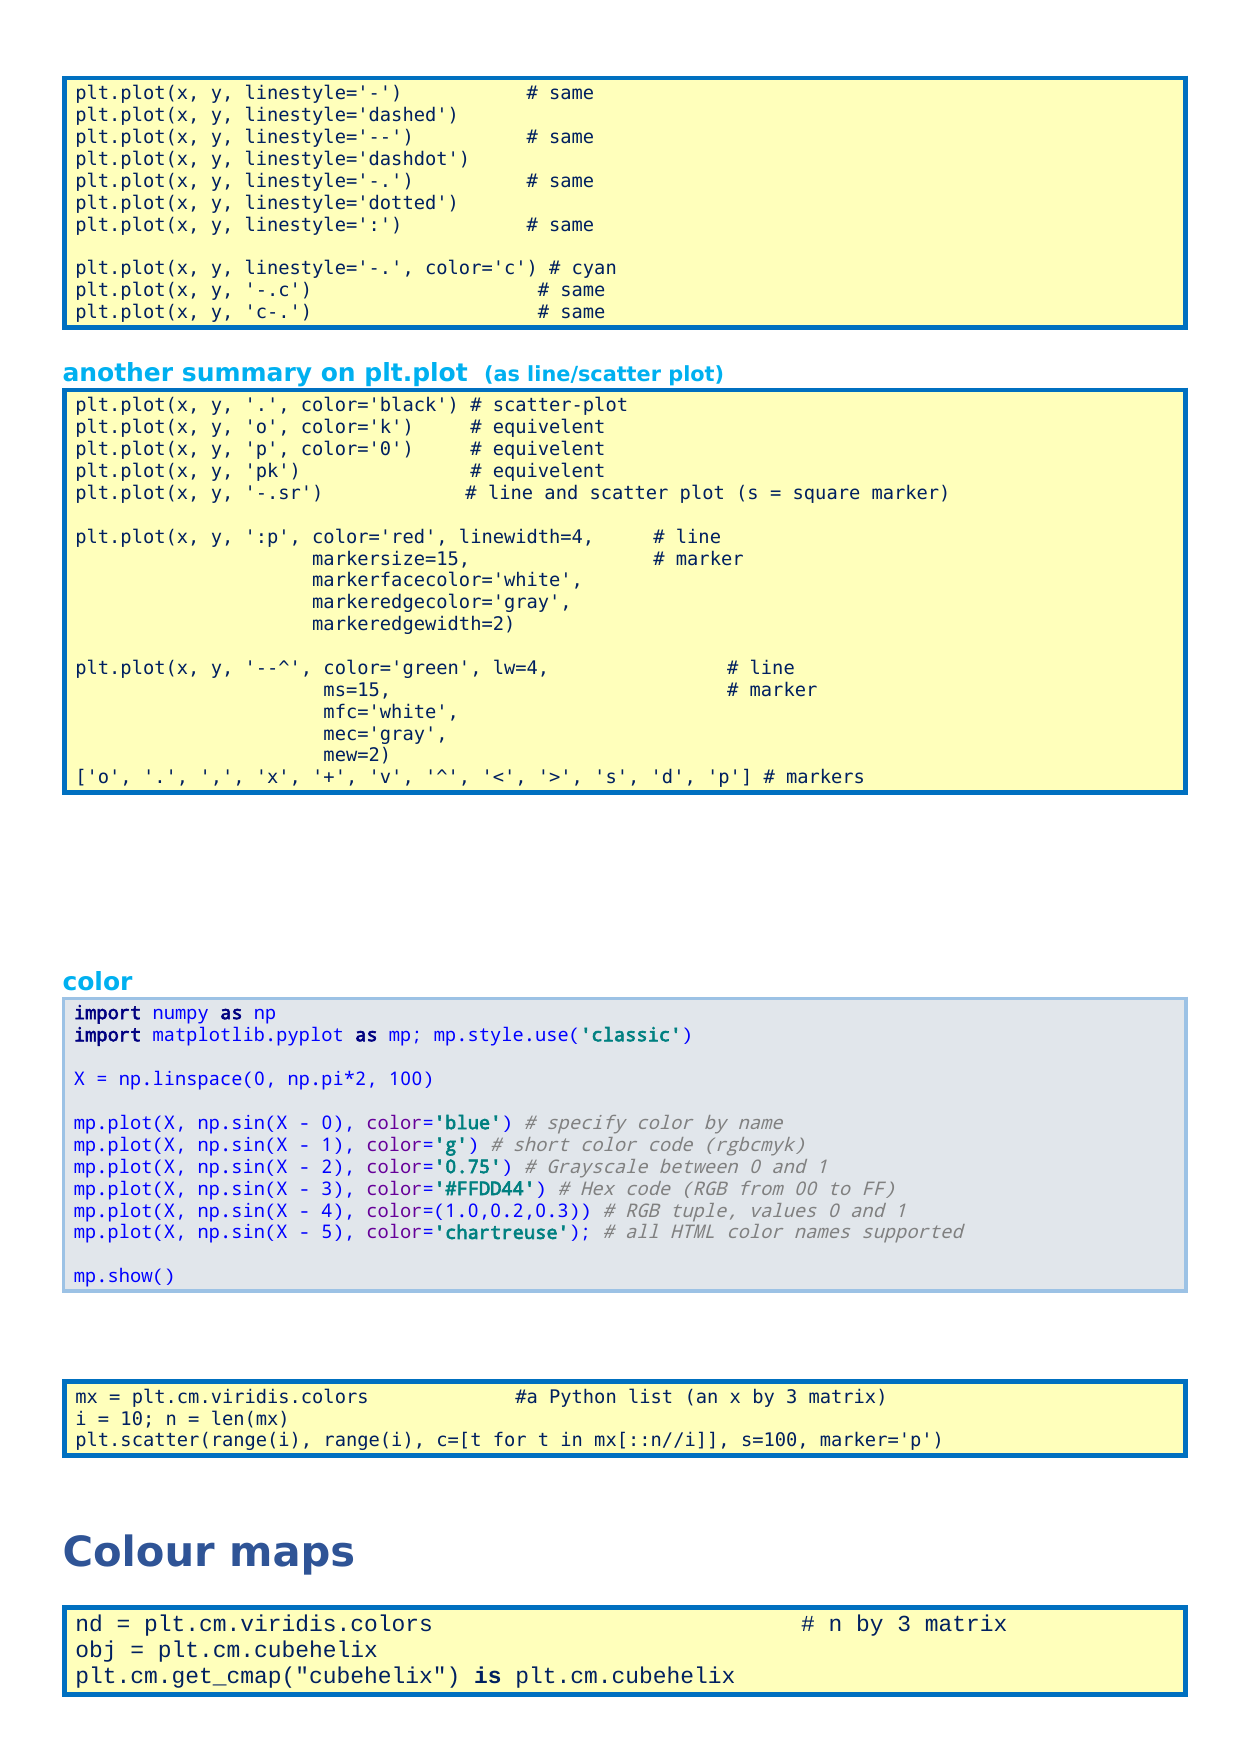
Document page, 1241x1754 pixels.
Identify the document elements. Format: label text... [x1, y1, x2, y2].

text markeredgecolor='gray', [67, 584, 1183, 606]
text plt.plot(x, y, '-.c') # same [67, 272, 1183, 294]
text Colour maps [62, 1528, 1188, 1577]
text nd = plt.cm.viridis.colors # n by 3 matrix [67, 1610, 1183, 1631]
title color [62, 967, 1188, 997]
text mx = plt.cm.viridis.colors #a Python list (an x by 3 matrix) [67, 1384, 1183, 1401]
text ['o', '.', ',', 'x', '+', 'v', '^', '<', '>', 's', 'd', 'p'] # markers [67, 759, 1183, 790]
text plt.plot(x, y, linestyle='dashdot') [67, 141, 1183, 163]
text plt.plot(x, y, linestyle='--') # same [67, 119, 1183, 141]
text markerfacecolor='white', [67, 563, 1183, 584]
text plt.plot(x, y, ':p', color='red', linewidth=4, # line [67, 519, 1183, 541]
text plt.plot(x, y, 'c-.') # same [67, 294, 1183, 325]
text ms=15, # marker [67, 672, 1183, 694]
text import numpy as np import matplotlib.pyplot as mp; mp.style.use('classic') X = np.linspace(0, np.pi*2, 100) mp.plot(X, np.sin(X - 0), color='blue') # specify color by name mp.plot(X, np.sin(X - 1), color='g') # short color code (rgbcmyk) mp.plot(X, np.sin(X - 2), color='0.75') # Grayscale between 0 and 1 mp.plot(X, np.sin(X - 3), color='#FFDD44') # Hex code (RGB from 00 to FF) mp.plot(X, np.sin(X - 4), color=(1.0,0.2,0.3)) # RGB tuple, values 0 and 1 mp.plot(X, np.sin(X - 5), color='chartreuse'); # all HTML color names supported mp.show() [65, 1000, 1184, 1289]
text plt.plot(x, y, '--^', color='green', lw=4, # line [67, 650, 1183, 672]
text markeredgewidth=2) [67, 606, 1183, 628]
text plt.scatter(range(i), range(i), c=[t for t in mx[::n//i]], s=100, marker='p') [67, 1423, 1183, 1453]
title another summary on plt.plot (as line/scatter plot) [62, 358, 1188, 388]
text obj = plt.cm.cubehelix [67, 1631, 1183, 1657]
text i = 10; n = len(mx) [67, 1401, 1183, 1423]
text plt.plot(x, y, linestyle='-.') # same [67, 163, 1183, 185]
text plt.plot(x, y, 'pk') # equivelent [67, 453, 1183, 475]
text plt.plot(x, y, linestyle='dotted') [67, 185, 1183, 207]
text plt.plot(x, y, linestyle='dashed') [67, 97, 1183, 119]
text plt.plot(x, y, '-.sr') # line and scatter plot (s = square marker) [67, 475, 1183, 497]
text plt.plot(x, y, 'o', color='k') # equivelent [67, 409, 1183, 431]
text mec='gray', [67, 716, 1183, 738]
text markersize=15, # marker [67, 541, 1183, 563]
text plt.cm.get_cmap("cubehelix") is plt.cm.cubehelix [67, 1657, 1183, 1692]
text plt.plot(x, y, linestyle='-') # same [67, 80, 1183, 97]
text plt.plot(x, y, linestyle='-.', color='c') # cyan [67, 251, 1183, 272]
text plt.plot(x, y, 'p', color='0') # equivelent [67, 431, 1183, 453]
text plt.plot(x, y, linestyle=':') # same [67, 207, 1183, 229]
text plt.plot(x, y, '.', color='black') # scatter-plot [67, 392, 1183, 409]
text mew=2) [67, 738, 1183, 759]
text mfc='white', [67, 694, 1183, 716]
